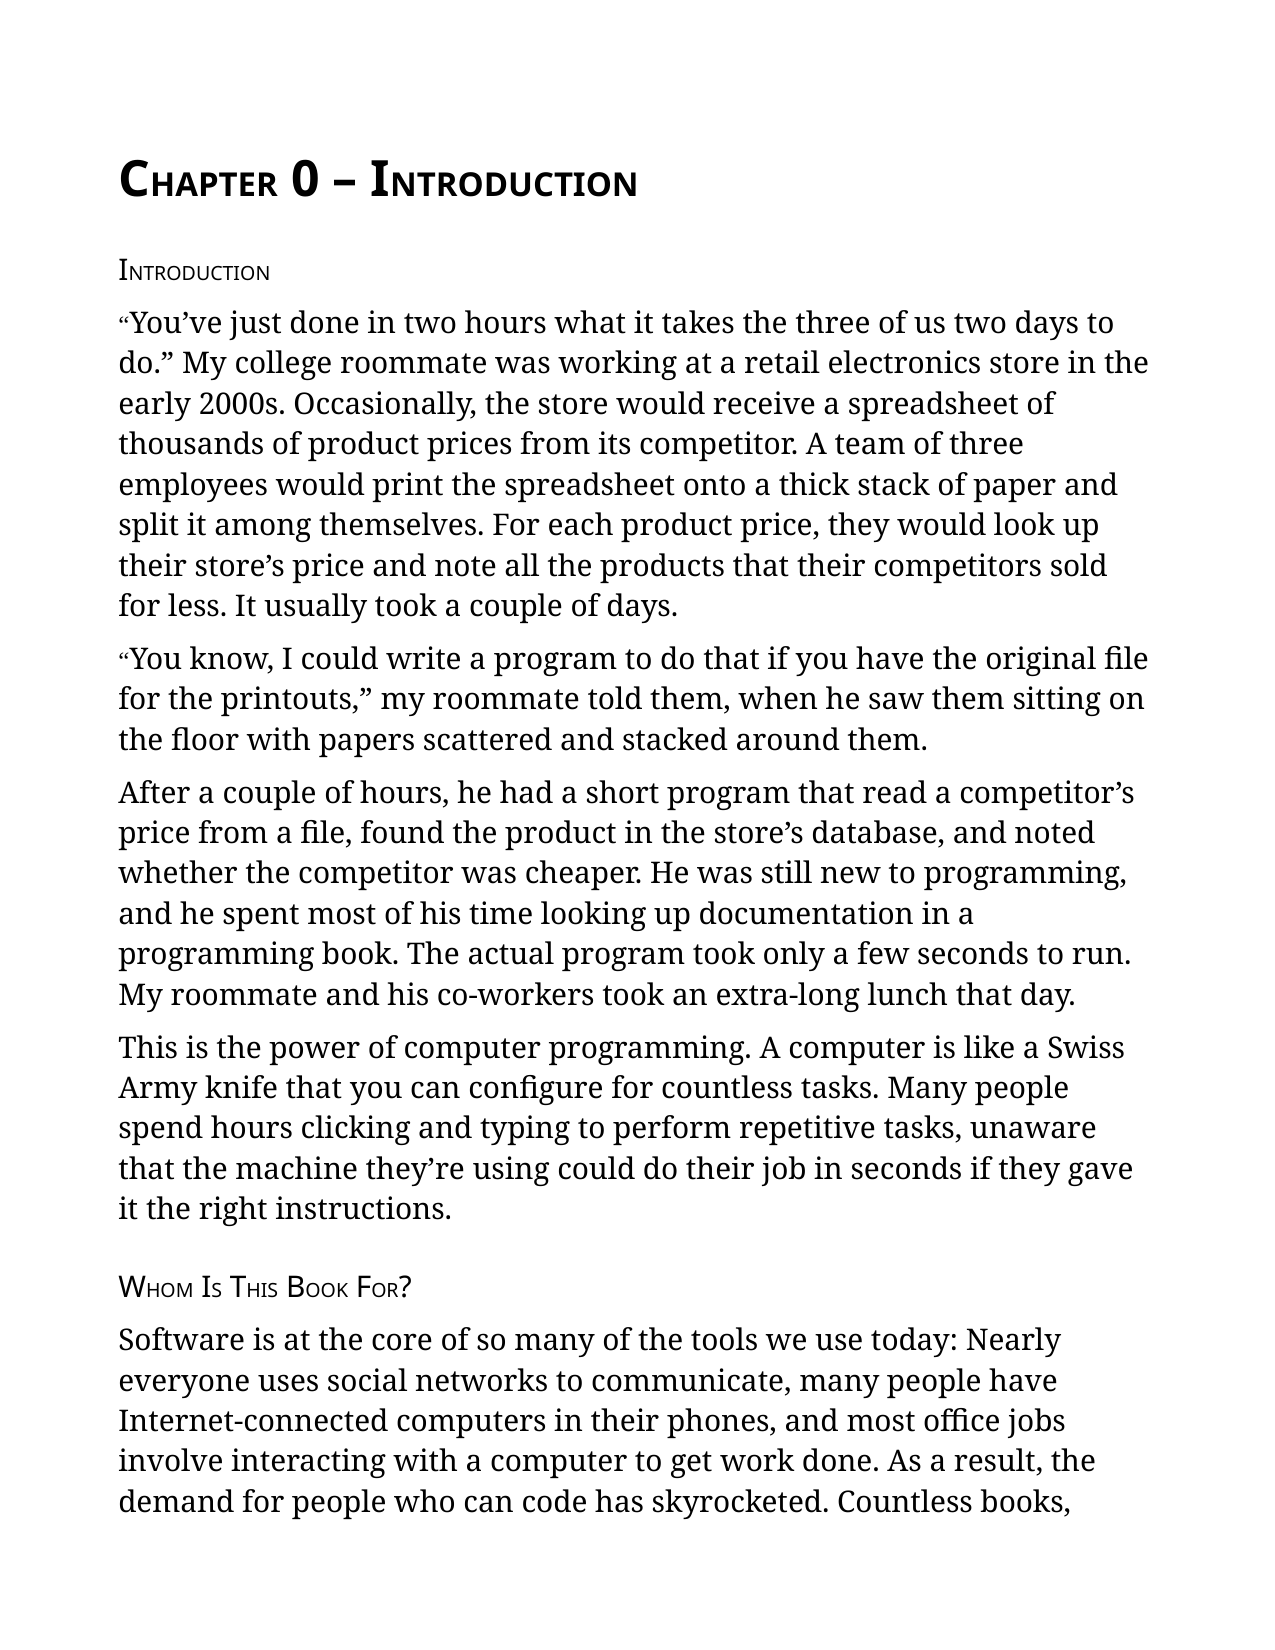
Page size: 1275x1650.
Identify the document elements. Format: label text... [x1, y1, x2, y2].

subtitle Introduction [118, 249, 1157, 289]
text Software is at the core of so many of the tools we use today: Nearly everyone uses social networks to communicate, many people have Internet-connected computers in their phones, and most office jobs involve interacting with a computer to get work done. As a result, the demand for people who can code has skyrocketed. Countless books, [118, 1319, 1157, 1521]
text “You know, I could write a program to do that if you have the original file for the printouts,” my roommate told them, when he saw them sitting on the floor with papers scattered and stacked around them. [118, 637, 1157, 759]
subtitle Chapter 0 – Introduction [118, 143, 1157, 211]
text “You’ve just done in two hours what it takes the three of us two days to do.” My college roommate was working at a retail electronics store in the early 2000s. Occasionally, the store would receive a spreadsheet of thousands of product prices from its competitor. A team of three employees would print the spreadsheet onto a thick stack of paper and split it among themselves. For each product price, they would look up their store’s price and note all the products that their competitors sold for less. It usually took a couple of days. [118, 302, 1157, 625]
subtitle Whom Is This Book For? [118, 1266, 1157, 1306]
text This is the power of computer programming. A computer is like a Swiss Army knife that you can configure for countless tasks. Many people spend hours clicking and typing to perform repetitive tasks, unaware that the machine they’re using could do their job in seconds if they gave it the right instructions. [118, 1026, 1157, 1228]
text After a couple of hours, he had a short program that read a competitor’s price from a file, found the product in the store’s database, and noted whether the competitor was cheaper. He was still new to programming, and he spent most of his time looking up documentation in a programming book. The actual program took only a few seconds to run. My roommate and his co-workers took an extra-long lunch that day. [118, 771, 1157, 1014]
